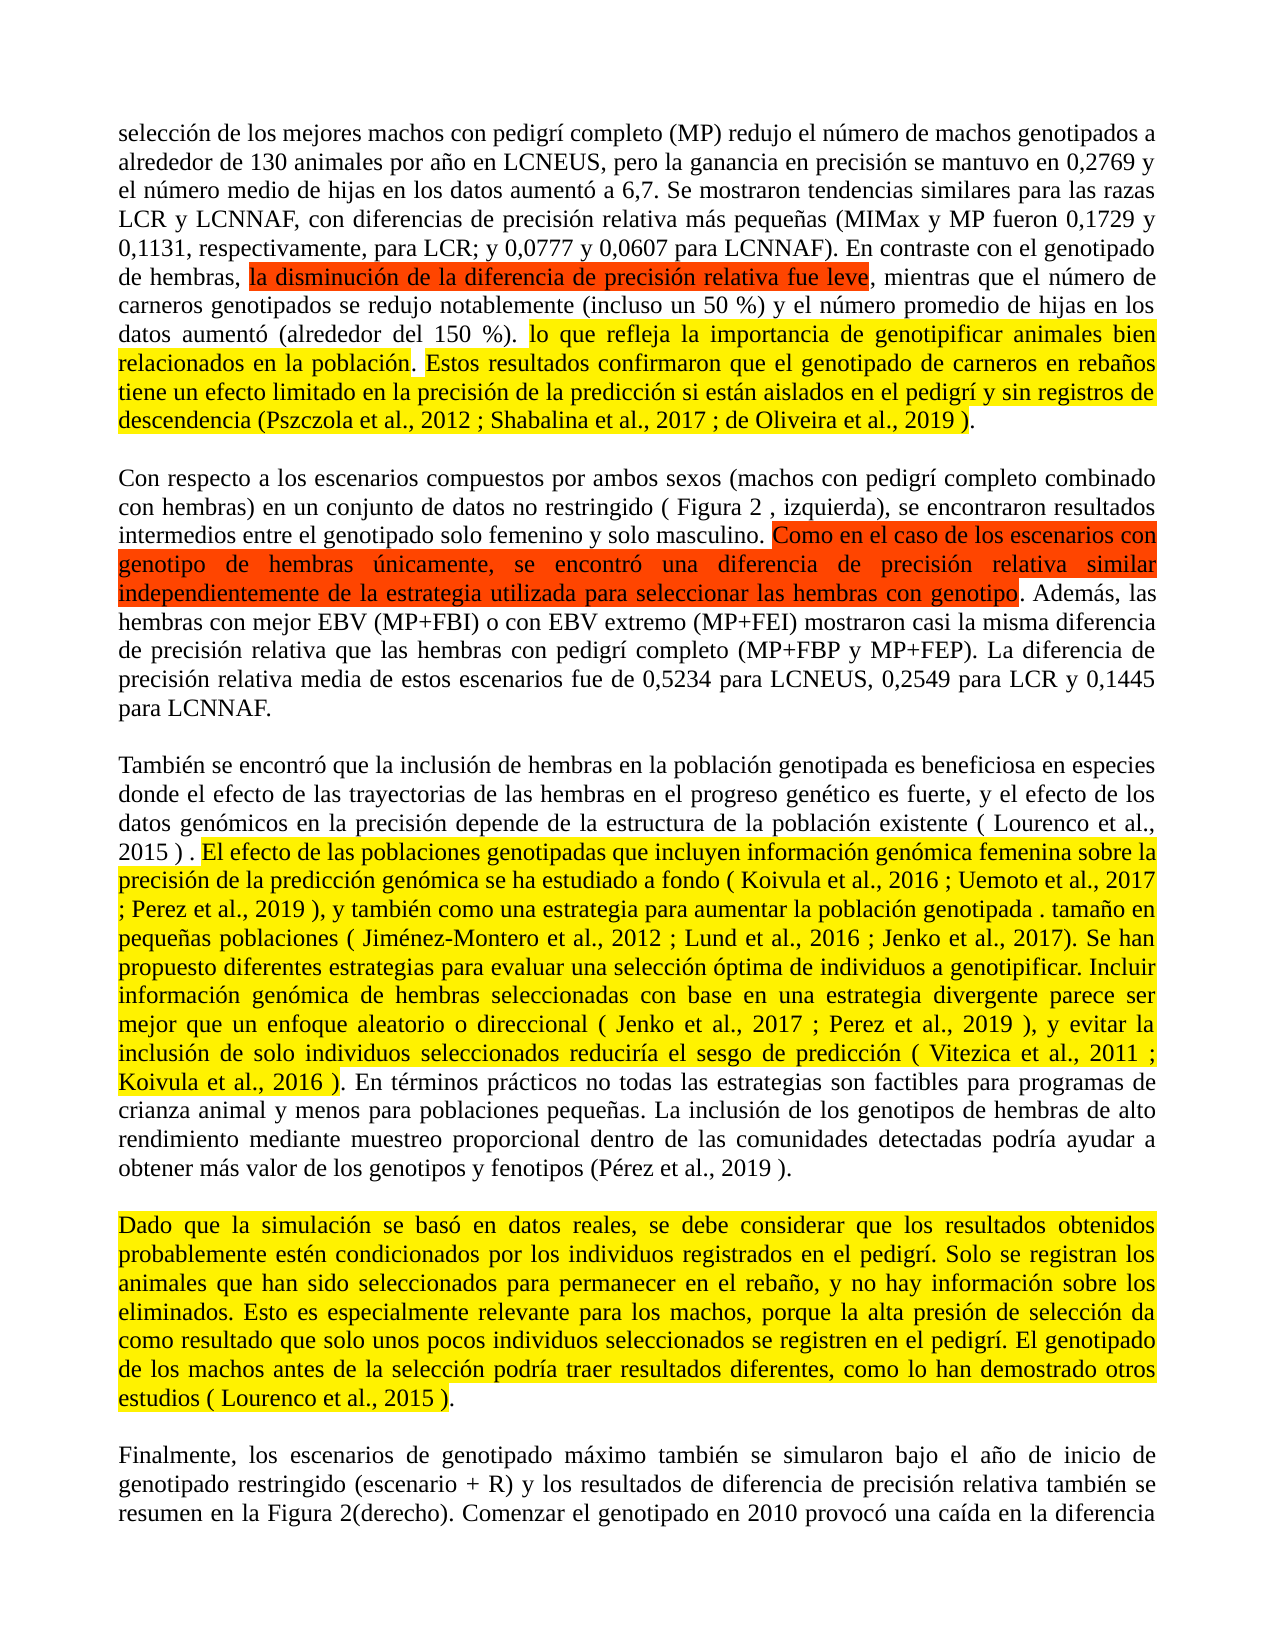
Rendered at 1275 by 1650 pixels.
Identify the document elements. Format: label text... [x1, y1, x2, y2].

text Finalmente, los escenarios de genotipado máximo también se simularon bajo el año de inicio de genotipado restringido (escenario + R) y los resultados de diferencia de precisión relativa también se resumen en la Figura 2(derecho). Comenzar el genotipado en 2010 provocó una caída en la diferencia [118, 1441, 1157, 1527]
text También se encontró que la inclusión de hembras en la población genotipada es beneficiosa en especies donde el efecto de las trayectorias de las hembras en el progreso genético es fuerte, y el efecto de los datos genómicos en la precisión depende de la estructura de la población existente ( Lourenco et al., 2015 ) . El efecto de las poblaciones genotipadas que incluyen información genómica femenina sobre la precisión de la predicción genómica se ha estudiado a fondo ( Koivula et al., 2016 ; Uemoto et al., 2017 ; Perez et al., 2019 ), y también como una estrategia para aumentar la población genotipada . tamaño en pequeñas poblaciones ( Jiménez-Montero et al., 2012 ; Lund et al., 2016 ; Jenko et al., 2017). Se han propuesto diferentes estrategias para evaluar una selección óptima de individuos a genotipificar. Incluir información genómica de hembras seleccionadas con base en una estrategia divergente parece ser mejor que un enfoque aleatorio o direccional ( Jenko et al., 2017 ; Perez et al., 2019 ), y evitar la inclusión de solo individuos seleccionados reduciría el sesgo de predicción ( Vitezica et al., 2011 ; Koivula et al., 2016 ). En términos prácticos no todas las estrategias son factibles para programas de crianza animal y menos para poblaciones pequeñas. La inclusión de los genotipos de hembras de alto rendimiento mediante muestreo proporcional dentro de las comunidades detectadas podría ayudar a obtener más valor de los genotipos y fenotipos (Pérez et al., 2019 ). [118, 751, 1157, 1182]
text selección de los mejores machos con pedigrí completo (MP) redujo el número de machos genotipados a alrededor de 130 animales por año en LCNEUS, pero la ganancia en precisión se mantuvo en 0,2769 y el número medio de hijas en los datos aumentó a 6,7. Se mostraron tendencias similares para las razas LCR y LCNNAF, con diferencias de precisión relativa más pequeñas (MIMax y MP fueron 0,1729 y 0,1131, respectivamente, para LCR; y 0,0777 y 0,0607 para LCNNAF). En contraste con el genotipado de hembras, la disminución de la diferencia de precisión relativa fue leve, mientras que el número de carneros genotipados se redujo notablemente (incluso un 50 %) y el número promedio de hijas en los datos aumentó (alrededor del 150 %). lo que refleja la importancia de genotipificar animales bien relacionados en la población. Estos resultados confirmaron que el genotipado de carneros en rebaños tiene un efecto limitado en la precisión de la predicción si están aislados en el pedigrí y sin registros de descendencia (Pszczola et al., 2012 ; Shabalina et al., 2017 ; de Oliveira et al., 2019 ). [118, 118, 1157, 434]
text Con respecto a los escenarios compuestos por ambos sexos (machos con pedigrí completo combinado con hembras) en un conjunto de datos no restringido ( Figura 2 , izquierda), se encontraron resultados intermedios entre el genotipado solo femenino y solo masculino. Como en el caso de los escenarios con genotipo de hembras únicamente, se encontró una diferencia de precisión relativa similar independientemente de la estrategia utilizada para seleccionar las hembras con genotipo. Además, las hembras con mejor EBV (MP+FBI) o con EBV extremo (MP+FEI) mostraron casi la misma diferencia de precisión relativa que las hembras con pedigrí completo (MP+FBP y MP+FEP). La diferencia de precisión relativa media de estos escenarios fue de 0,5234 para LCNEUS, 0,2549 para LCR y 0,1445 para LCNNAF. [118, 463, 1157, 722]
text Dado que la simulación se basó en datos reales, se debe considerar que los resultados obtenidos probablemente estén condicionados por los individuos registrados en el pedigrí. Solo se registran los animales que han sido seleccionados para permanecer en el rebaño, y no hay información sobre los eliminados. Esto es especialmente relevante para los machos, porque la alta presión de selección da como resultado que solo unos pocos individuos seleccionados se registren en el pedigrí. El genotipado de los machos antes de la selección podría traer resultados diferentes, como lo han demostrado otros estudios ( Lourenco et al., 2015 ). [118, 1211, 1157, 1412]
